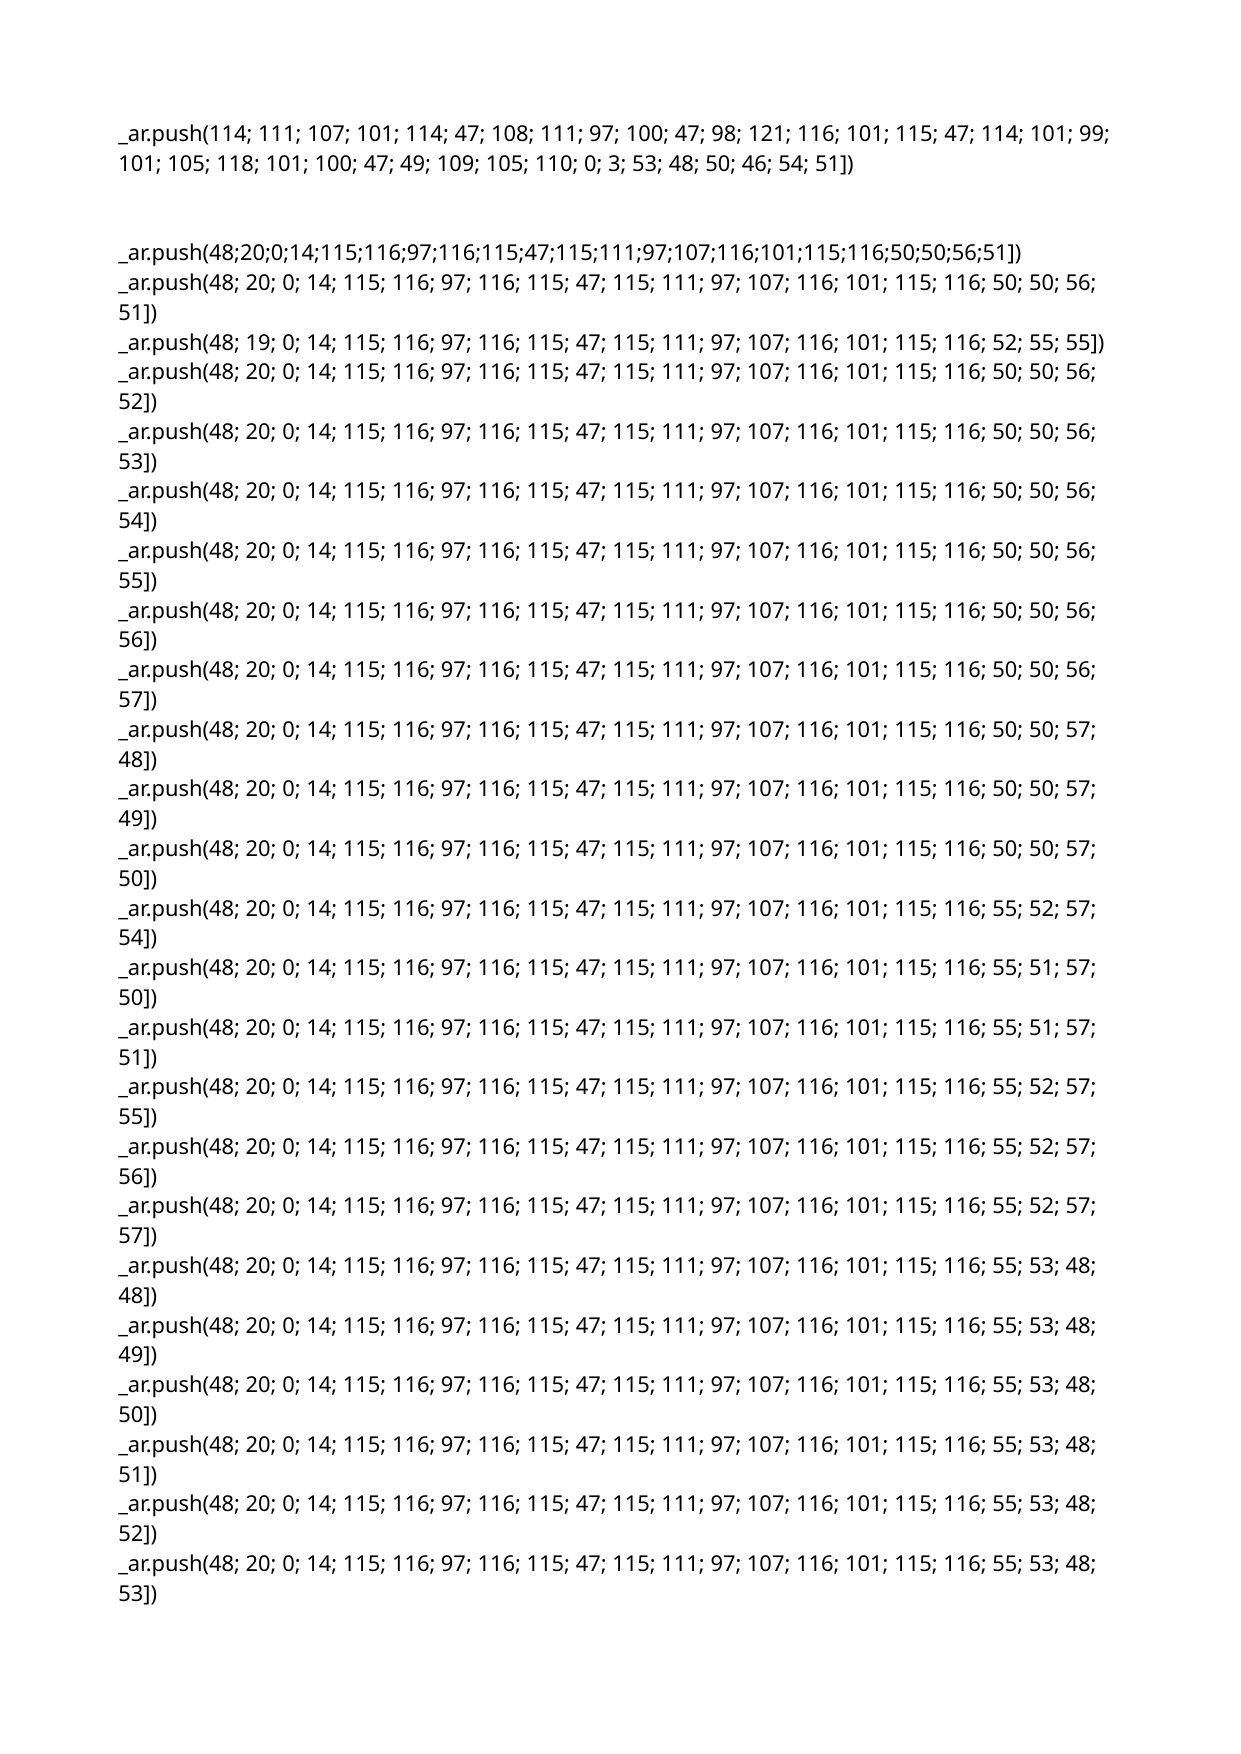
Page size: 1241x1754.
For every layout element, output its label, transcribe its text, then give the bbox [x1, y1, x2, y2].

text _ar.push(48; 20; 0; 14; 115; 116; 97; 116; 115; 47; 115; 111; 97; 107; 116; 101; 115; 116; 55; 53; 48; 50]) [118, 1369, 1122, 1429]
text _ar.push(48; 20; 0; 14; 115; 116; 97; 116; 115; 47; 115; 111; 97; 107; 116; 101; 115; 116; 55; 53; 48; 52]) [118, 1488, 1122, 1548]
text _ar.push(48;20;0;14;115;116;97;116;115;47;115;111;97;107;116;101;115;116;50;50;56;51]) [118, 237, 1122, 267]
text _ar.push(48; 20; 0; 14; 115; 116; 97; 116; 115; 47; 115; 111; 97; 107; 116; 101; 115; 116; 55; 51; 57; 50]) [118, 952, 1122, 1012]
text _ar.push(48; 20; 0; 14; 115; 116; 97; 116; 115; 47; 115; 111; 97; 107; 116; 101; 115; 116; 50; 50; 56; 57]) [118, 654, 1122, 714]
text _ar.push(48; 20; 0; 14; 115; 116; 97; 116; 115; 47; 115; 111; 97; 107; 116; 101; 115; 116; 50; 50; 57; 49]) [118, 773, 1122, 833]
text _ar.push(48; 20; 0; 14; 115; 116; 97; 116; 115; 47; 115; 111; 97; 107; 116; 101; 115; 116; 55; 52; 57; 55]) [118, 1071, 1122, 1131]
text _ar.push(48; 20; 0; 14; 115; 116; 97; 116; 115; 47; 115; 111; 97; 107; 116; 101; 115; 116; 55; 53; 48; 51]) [118, 1429, 1122, 1488]
text _ar.push(48; 20; 0; 14; 115; 116; 97; 116; 115; 47; 115; 111; 97; 107; 116; 101; 115; 116; 50; 50; 57; 50]) [118, 833, 1122, 892]
text _ar.push(48; 20; 0; 14; 115; 116; 97; 116; 115; 47; 115; 111; 97; 107; 116; 101; 115; 116; 55; 53; 48; 49]) [118, 1309, 1122, 1369]
text _ar.push(48; 20; 0; 14; 115; 116; 97; 116; 115; 47; 115; 111; 97; 107; 116; 101; 115; 116; 50; 50; 56; 53]) [118, 416, 1122, 475]
text _ar.push(48; 20; 0; 14; 115; 116; 97; 116; 115; 47; 115; 111; 97; 107; 116; 101; 115; 116; 55; 52; 57; 57]) [118, 1190, 1122, 1250]
text _ar.push(48; 20; 0; 14; 115; 116; 97; 116; 115; 47; 115; 111; 97; 107; 116; 101; 115; 116; 50; 50; 57; 48]) [118, 714, 1122, 773]
text _ar.push(48; 20; 0; 14; 115; 116; 97; 116; 115; 47; 115; 111; 97; 107; 116; 101; 115; 116; 50; 50; 56; 56]) [118, 594, 1122, 654]
text _ar.push(48; 20; 0; 14; 115; 116; 97; 116; 115; 47; 115; 111; 97; 107; 116; 101; 115; 116; 55; 52; 57; 56]) [118, 1131, 1122, 1190]
text _ar.push(48; 20; 0; 14; 115; 116; 97; 116; 115; 47; 115; 111; 97; 107; 116; 101; 115; 116; 50; 50; 56; 52]) [118, 356, 1122, 416]
text _ar.push(48; 20; 0; 14; 115; 116; 97; 116; 115; 47; 115; 111; 97; 107; 116; 101; 115; 116; 55; 52; 57; 54]) [118, 892, 1122, 952]
text _ar.push(48; 19; 0; 14; 115; 116; 97; 116; 115; 47; 115; 111; 97; 107; 116; 101; 115; 116; 52; 55; 55]) [118, 326, 1122, 356]
text _ar.push(48; 20; 0; 14; 115; 116; 97; 116; 115; 47; 115; 111; 97; 107; 116; 101; 115; 116; 50; 50; 56; 54]) [118, 475, 1122, 535]
text _ar.push(48; 20; 0; 14; 115; 116; 97; 116; 115; 47; 115; 111; 97; 107; 116; 101; 115; 116; 55; 53; 48; 53]) [118, 1548, 1122, 1607]
text _ar.push(48; 20; 0; 14; 115; 116; 97; 116; 115; 47; 115; 111; 97; 107; 116; 101; 115; 116; 55; 51; 57; 51]) [118, 1012, 1122, 1071]
text _ar.push(114; 111; 107; 101; 114; 47; 108; 111; 97; 100; 47; 98; 121; 116; 101; 115; 47; 114; 101; 99; 101; 105; 118; 101; 100; 47; 49; 109; 105; 110; 0; 3; 53; 48; 50; 46; 54; 51]) [118, 118, 1122, 178]
text _ar.push(48; 20; 0; 14; 115; 116; 97; 116; 115; 47; 115; 111; 97; 107; 116; 101; 115; 116; 50; 50; 56; 55]) [118, 535, 1122, 594]
text _ar.push(48; 20; 0; 14; 115; 116; 97; 116; 115; 47; 115; 111; 97; 107; 116; 101; 115; 116; 55; 53; 48; 48]) [118, 1250, 1122, 1309]
text _ar.push(48; 20; 0; 14; 115; 116; 97; 116; 115; 47; 115; 111; 97; 107; 116; 101; 115; 116; 50; 50; 56; 51]) [118, 267, 1122, 326]
